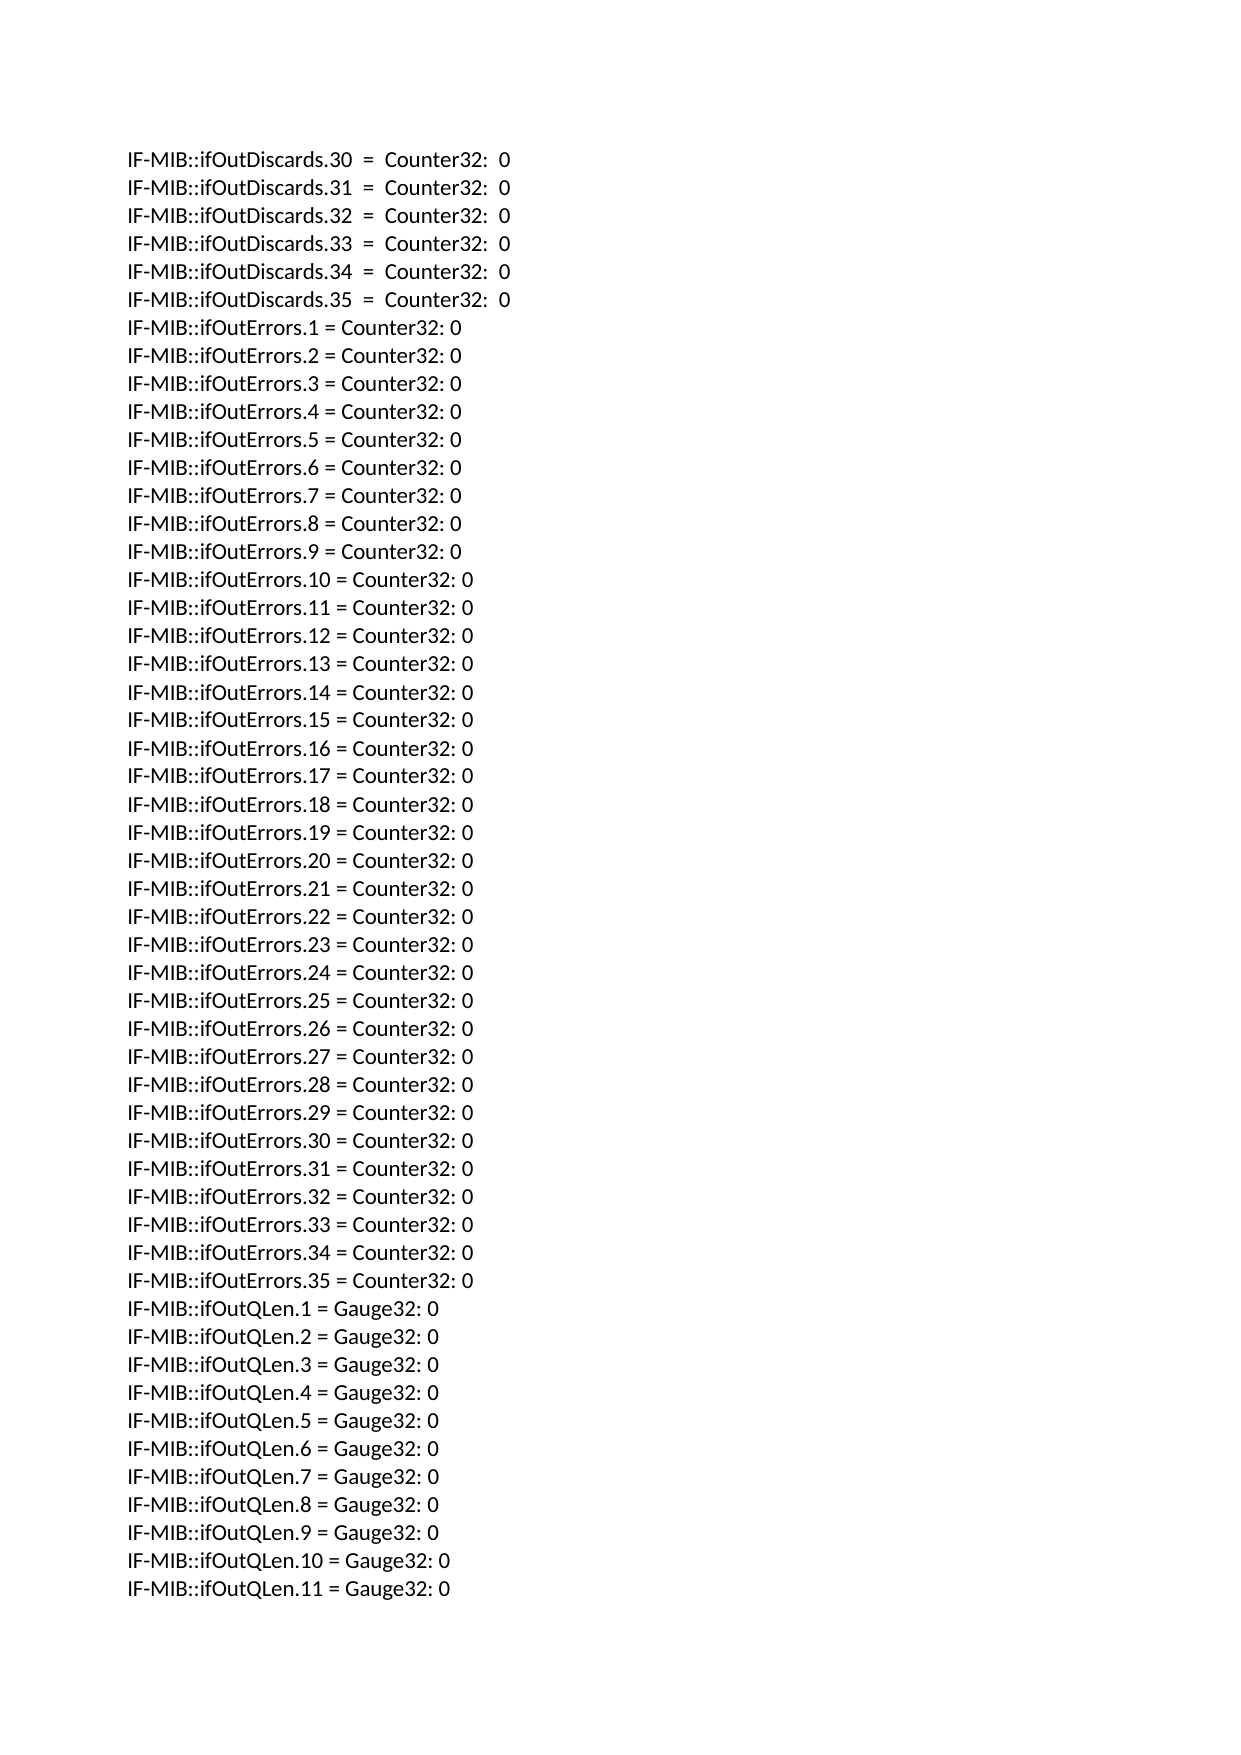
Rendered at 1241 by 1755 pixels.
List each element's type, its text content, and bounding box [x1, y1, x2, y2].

text IF-MIB::ifOutErrors.2 = Counter32: 0 IF-MIB::ifOutErrors.3 = Counter32: 0 IF-MIB::ifOutErrors.4 = Counter32: 0 IF-MIB::ifOutErrors.5 = Counter32: 0 IF-MIB::ifOutErrors.6 = Counter32: 0 IF-MIB::ifOutErrors.7 = Counter32: 0 IF-MIB::ifOutErrors.8 = Counter32: 0 IF-MIB::ifOutErrors.9 = Counter32: 0 IF-MIB::ifOutErrors.10 = Counter32: 0 IF-MIB::ifOutErrors.11 = Counter32: 0 IF-MIB::ifOutErrors.12 = Counter32: 0 IF-MIB::ifOutErrors.13 = Counter32: 0 IF-MIB::ifOutErrors.14 = Counter32: 0 IF-MIB::ifOutErrors.15 = Counter32: 0 IF-MIB::ifOutErrors.16 = Counter32: 0 IF-MIB::ifOutErrors.17 = Counter32: 0 IF-MIB::ifOutErrors.18 = Counter32: 0 IF-MIB::ifOutErrors.19 = Counter32: 0 IF-MIB::ifOutErrors.20 = Counter32: 0 IF-MIB::ifOutErrors.21 = Counter32: 0 IF-MIB::ifOutErrors.22 = Counter32: 0 IF-MIB::ifOutErrors.23 = Counter32: 0 IF-MIB::ifOutErrors.24 = Counter32: 0 IF-MIB::ifOutErrors.25 = Counter32: 0 IF-MIB::ifOutErrors.26 = Counter32: 0 IF-MIB::ifOutErrors.27 = Counter32: 0 IF-MIB::ifOutErrors.28 = Counter32: 0 IF-MIB::ifOutErrors.29 = Counter32: 0 IF-MIB::ifOutErrors.30 = Counter32: 0 IF-MIB::ifOutErrors.31 = Counter32: 0 IF-MIB::ifOutErrors.32 = Counter32: 0 IF-MIB::ifOutErrors.33 = Counter32: 0 IF-MIB::ifOutErrors.34 = Counter32: 0 IF-MIB::ifOutErrors.35 = Counter32: 0 IF-MIB::ifOutQLen.1 = Gauge32: 0 [127, 341, 489, 1322]
text IF-MIB::ifOutDiscards.30 = Counter32: 0 IF-MIB::ifOutDiscards.31 = Counter32: 0 IF-MIB::ifOutDiscards.32 = Counter32: 0 IF-MIB::ifOutDiscards.33 = Counter32: 0 IF-MIB::ifOutDiscards.34 = Counter32: 0 IF-MIB::ifOutDiscards.35 = Counter32: 0 IF-MIB::ifOutErrors.1 = Counter32: 0 [127, 145, 510, 341]
text IF-MIB::ifOutQLen.2 = Gauge32: 0 IF-MIB::ifOutQLen.3 = Gauge32: 0 IF-MIB::ifOutQLen.4 = Gauge32: 0 IF-MIB::ifOutQLen.5 = Gauge32: 0 IF-MIB::ifOutQLen.6 = Gauge32: 0 IF-MIB::ifOutQLen.7 = Gauge32: 0 IF-MIB::ifOutQLen.8 = Gauge32: 0 IF-MIB::ifOutQLen.9 = Gauge32: 0 IF-MIB::ifOutQLen.10 = Gauge32: 0 IF-MIB::ifOutQLen.11 = Gauge32: 0 [127, 1322, 465, 1602]
